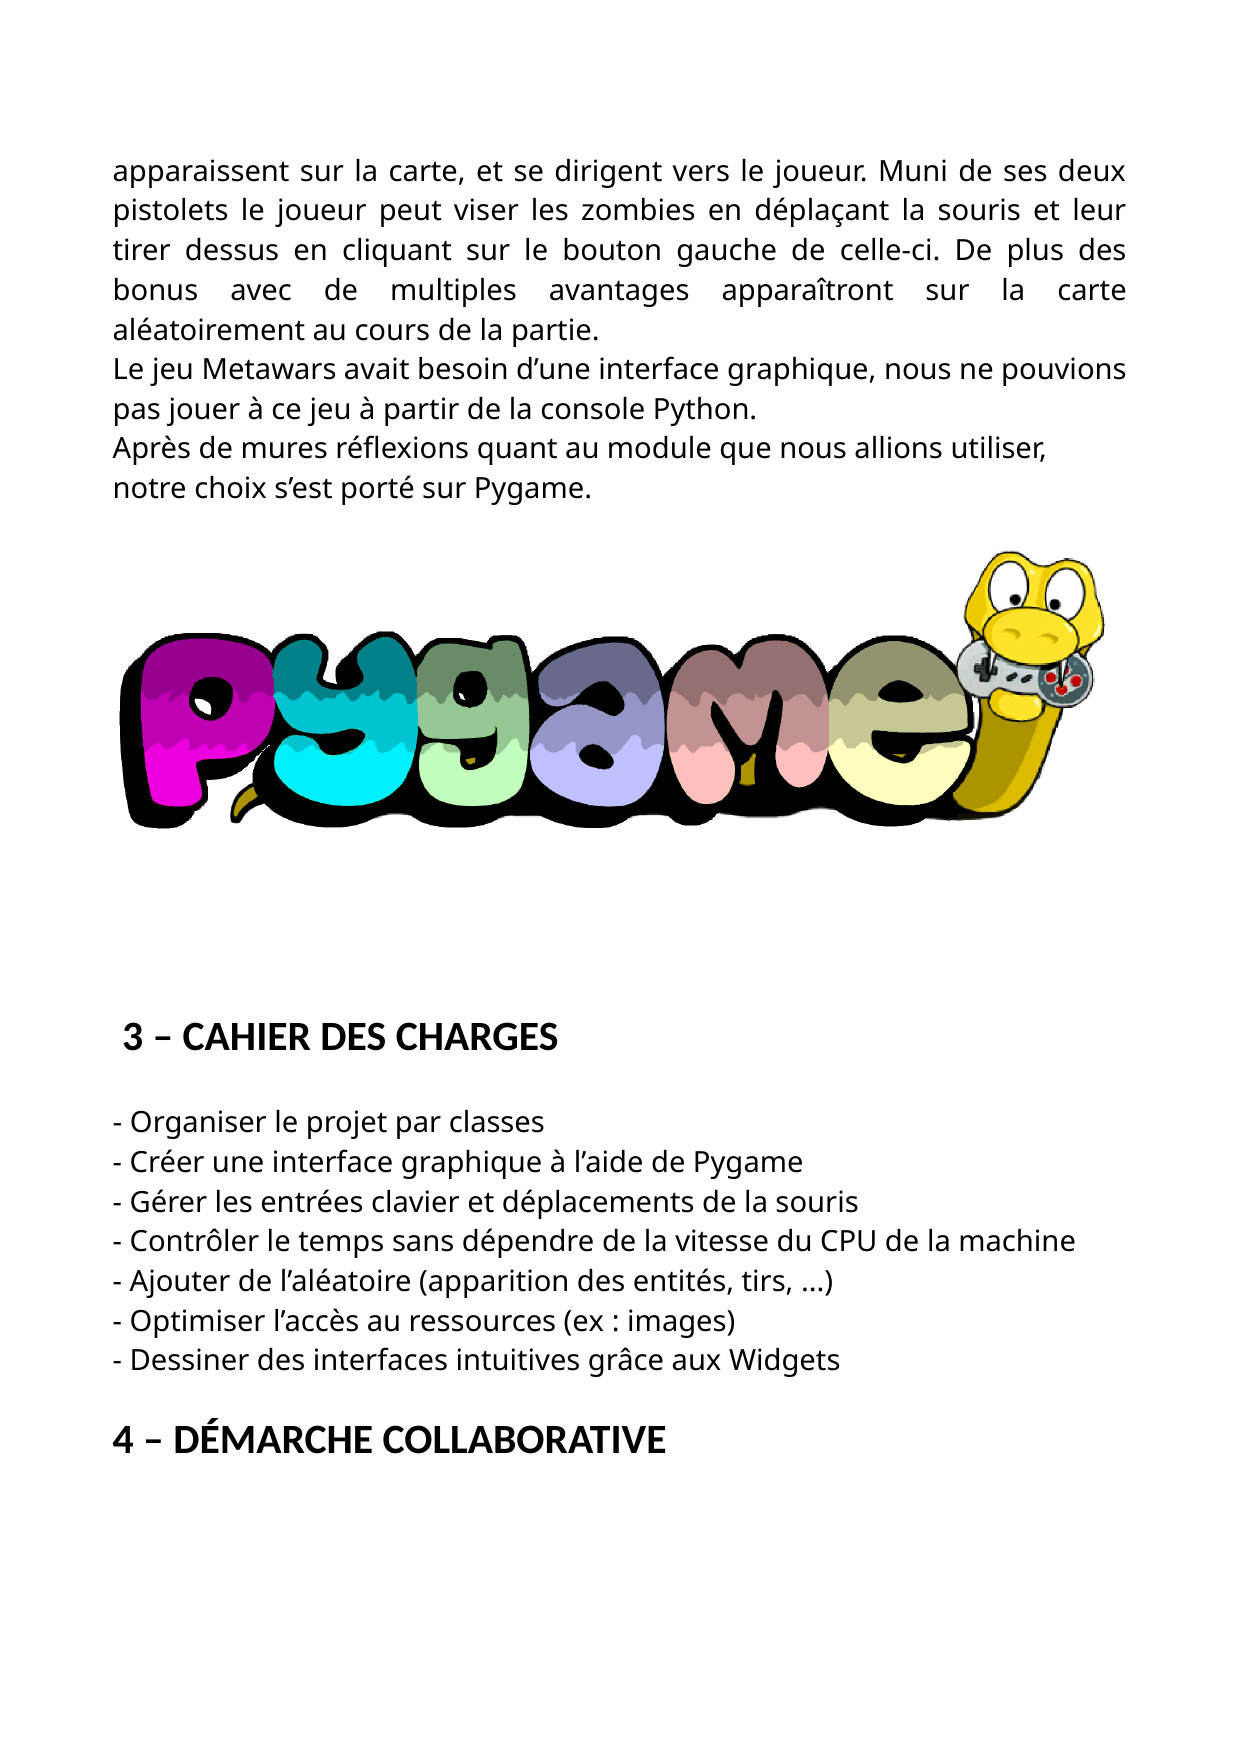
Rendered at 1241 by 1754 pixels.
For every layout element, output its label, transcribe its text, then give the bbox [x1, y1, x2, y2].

text - Gérer les entrées clavier et déplacements de la souris [112, 1181, 1128, 1221]
text apparaissent sur la carte, et se dirigent vers le joueur. Muni de ses deux pistolets le joueur peut viser les zombies en déplaçant la souris et leur tirer dessus en cliquant sur le bouton gauche de celle-ci. De plus des bonus avec de multiples avantages apparaîtront sur la carte aléatoirement au cours de la partie. [112, 150, 1128, 348]
text Le jeu Metawars avait besoin d’une interface graphique, nous ne pouvions pas jouer à ce jeu à partir de la console Python. Après de mures réflexions quant au module que nous allions utiliser, notre choix s’est porté sur Pygame. [112, 348, 1128, 507]
text - Optimiser l’accès au ressources (ex : images) [112, 1300, 1128, 1340]
text - Dessiner des interfaces intuitives grâce aux Widgets [112, 1340, 1128, 1379]
text - Créer une interface graphique à l’aide de Pygame [112, 1141, 1128, 1181]
text - Organiser le projet par classes [112, 1102, 1128, 1141]
picture [112, 540, 1128, 943]
text - Ajouter de l’aléatoire (apparition des entités, tirs, ...) [112, 1260, 1128, 1300]
text - Contrôler le temps sans dépendre de la vitesse du CPU de la machine [112, 1221, 1128, 1260]
text 3 – CAHIER DES CHARGES [53, 1009, 1187, 1060]
text 4 – DÉMARCHE COLLABORATIVE [53, 1413, 1187, 1464]
